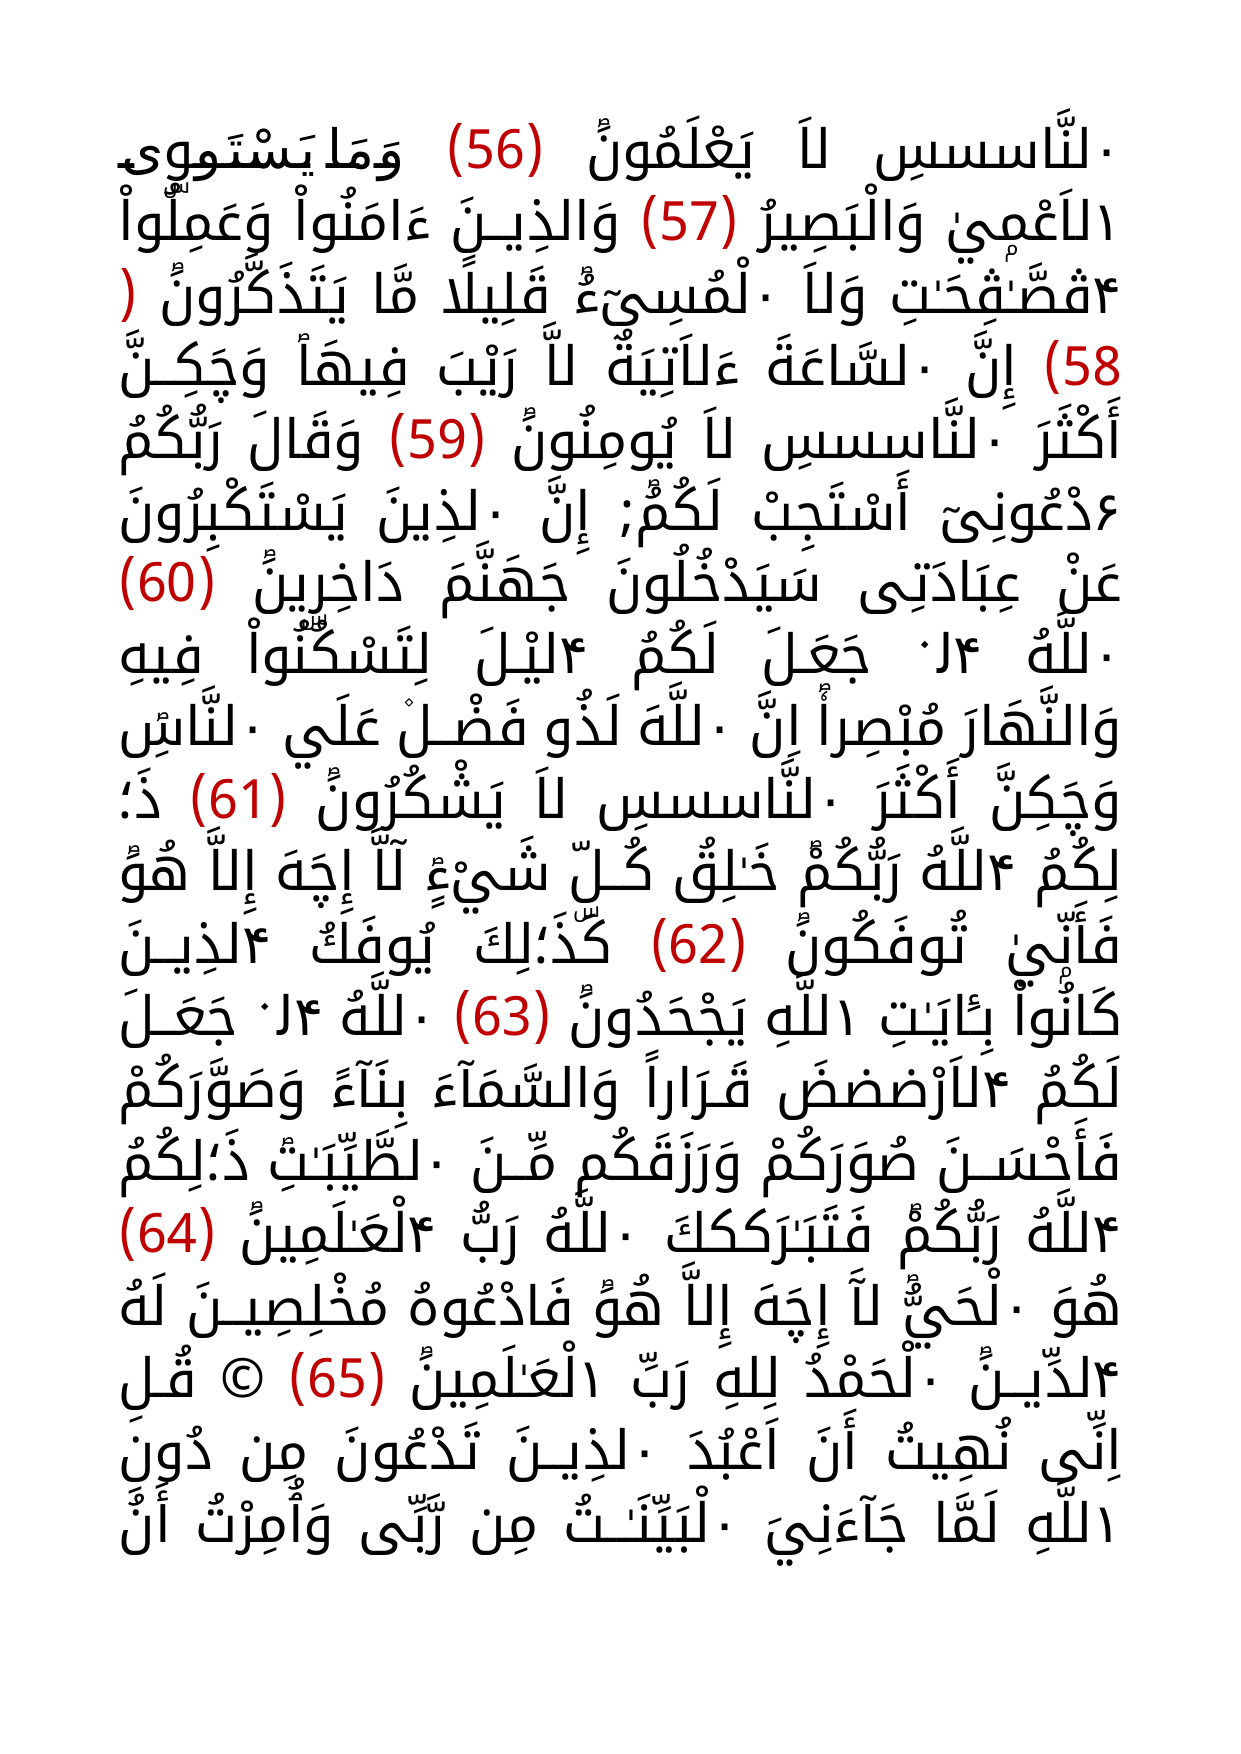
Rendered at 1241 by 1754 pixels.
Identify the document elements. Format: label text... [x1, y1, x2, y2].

text أَمَتَّنَا "ثْنَتَيْنِ وَأَحْيَيْتَنَا "ثْنَتَيْنِ فَاعْتَرَفْنَا بِذُنُوبِنَا فَهَلِ اِلَيٰ خُرُوجٍ مِّــن سَبِيلٍؐ (10) ذَ؛لِكُم بِأَنَّهُ; إِذَا دُعِــيَ ۰للَّهُ وَحْدَهُ„ كَفَرْتُمْ وَإِنْ يُّشْرَكككْ بِهِ” تُومِنُواْؐ فَالْحُكْمُ لِلهِ ۱لْعَلِـيِّ ۱لْكَبِيرۣؐ (11) هُوَ ۰ﻟ﮲ يُرۣيكُمُ; ءَايَـٰتِهِ” وَيُنَزّۣلُ لَكُم مِّــنَ ۰لسَّمَآءِ رۣزْقاًؐ وَمَا يَتَذَكَّرُ إِلاَّ مَنْ يُّنِيــبُؐ (12) فَادْعُواْ ۴للَّهَ مُخْلِصِينَ لَهُ ۴لدِّينَ وَلَوْ كَرۣهَ ۰لْكَـٰفِرُونَؐ (13) رَفِيعُ ۴لدَّرَجَـٰتِ ذُو ۴لْعَرْشِؐ يُلْقِى ۱لرُّوحَ مِنَ اَمْرۣهِ” عَلَيٰ مَنْ يَّشَآءُ مِنْ عِبَادِهِ” لِيُنذِرَ يَوْمَ ۰لتَّچَقِ” (14) يَوْمَ هُم بَـٰرۣزُونَؐ لاَ يَخْفۭــيٰ عَلَي ۰للَّهِ مِنْهُمْ شَيْءٌؐ لِّمَـنِ ۱لْمُلْــكُ ۴لْيَوْمَؐ لِلهِ ۱لْوَ؛حِدِ ۱لْقَهّۭارۣؐ (15) ۱لْيَوْمَ تُجْزۭيٰ كُلُّ نَفْـسٙ بِمَا كَسَبَتْؐ لاَ ظُلْمَ ۰لْيَوْمَؐ إِنَّ ۰للَّهَ سَرۣيعُ ۴لْحِسَابِؐ (16) وَأَنذِرْهُمْ يَوْمَ ۰لاَزۣفَةِ إِذِ ۱لْقُلُوبُ لَدَي ۰لْحَنَاجِرۣ كَـٰظِمِينَؐ (17) مَا لِلظَّـٰلِمِينَ مِنْ حَمِيمٍ وَلاَ شَفِيعٍ يُطَاعُؐ (18) يَعْلَمُ خَآئِنَةَ ۰لاَعْيُنِ وَمَا تُخْفِى ۱لصُّدُورُؐ (19) وَاللَّهُ يَقْضِى بِالْحَقﱢّؐ وَالذِيــنَ تَدْعُونَ مِن دُونِهِ” لاَ يَقْضُونَ بِشَىْءٖؐ اِنَّ ۰للَّهَ هُوَ ۰لسَّمِيعُ ۴لْبَصِيرُؐ (20) © أَوَلَمْ يَسِيرُواْ فِى ۱لاَرْضضضِ فَيَنظُرُواْ كَيْفَ كَانَ عَـٰقِبَةُ ۴لذِيــنَ كَانُواْ مِن قَبْلِهِمْؐ كَانُواْ هُمُ; أَشَدَّ مِنْهُمْ قُوَّةً وَءَاثَاراً فِى ۱لاَرْضِ فَأَخَذَهُمُ ۴للَّهُ بِذُنُوبِهِمْؐ وَمَا كَانَ لَهُم مِّــنَ ۰للَّهِ مِنْ وَّاقٍؐ (21) ذَ؛لِــكَ بِأَنَّهُمْ كَانَت تَّاتِيهِمْ رُسُلُهُم بِالْبَيِّنَـٰتِ فَكَفَرُواْ فَأَخَذَهُمُ ۴للَّهُؐ إِنَّهُ„ قَوۣيٌّ شَدِيدُ ۴لْعِقَابِؐ (22) وَلَقَدَ اَرْسَلْنَا مُوسۭـيٰ بِـَٔايَـٰتِنَا وَسُلْطَـٰنٍ مُّبِينٖ (23) اِلَيٰ فِرْعَوْنَ وَهَامَـٰنَ وَقَارُونَ فَقَالُواْ سَـٰحِرٌ كَذَّابٌؐ (24) فَلَمَّا جَآءَهُم بِالْحَقِّ مِنْ عِندِنَا قَالُواْ ۶قْتُلُوٓاْ أَبْنَآءَ ۰لذِيــنَ ءَامَنُواْ مَعَهُ„ وَاسْتَحْيُواْ نِسَآءَهُمْؐ وَمَا كَيْدُ ۴لْكۭـٰفِـرۣينَ إِلاَّ فِى ضَچَلٍؐ (25) وَقَالَ فِرْعَوْنُ ذَرُونِىٓ أَقْتُلْ مُوسۭيٰ وَلْيَدْعُ رَبَّهُ; إِنِّيَ أَخَافُ أَنْ يُّبَدِّلَ دِينَكُمْ وَأَنْ يُّظْهِرَ فِى ۱لاَرْضِ ۱لْفَسَادَؐ (26) وَقَالَ مُوسۭيٰٓ إِنِّى عُذْتُ بِرَبِّى وَرَبِّكُم مِّــن كُــلّۣ مُتَكَبِّرٍ لاَّ يُومِنُ بِيَوْمِ ۱لْحِسَابِؐ (27) وَقَالَ رَجُلٌ مُّومِنٌ مِّنَ —الِ فِرْعَوْنَ يَكْتُمُ إِيمَـٰنَهُ; أَتَقْتُلُونَ رَجُلٗا اَنْ يَّقُولَ رَبِّــيَ ۰للَّهُ وَقَدْ جَآءَكُم بِالْبَيِّنَـٰتِ مِن رَّبِّكُمْ وَإِنْ يَّــكُ كَـٰذِباً فَعَلَيْهِ كَذِبُهُ, وَإِنْ يَّــكُ صَادِقاً يُصِبْكُم بَعْضُ ۴ﻟ﮲ يَعِدُكُمُؐ; إِنَّ ۰للَّهَ لاَ يَهْدِى مَنْ هُوَ مُسْرۣفٌ كَذَّابٌؐ (28) يَـٰقَوْمِ لَكُمُ ۴لْمُلْــكُ ۴لْيَوْمَ ظَـٰهِرۣيــنَ فِى ۱لاَرْضِ فَمَنْ يَّنصُرُنَا مِنۢ بَأْسِ ۱للَّهِ إِن جَآءَنَاؐ قَالَ فِرْعَوْنُ مَآ ٱُرۣيكُمُ; إِلاَّ مَآ أَرۭيٰ وَمَآ أَهْدِيكُمُ; إِلاَّ سَبِيلَ ۰لرَّشَادِؐ (29) ® وَقَالَ ۰ﻟـذِىٓ ءَامَنَ يَـٰقَوْمِ إِنِّــيَ أَخَافُ عَلَيْكُم مِّثْلَ يَوْمِ ۱لاَحْزَابِ (30) مِثْلَ دَأْبِ قَوْمِ نُوحٍ وَعَادٍ وَثَمُودَ وَالذِينَ مِنۢ بَعْدِهِمْؐ وَمَا ۰للَّهُ يُرۣيدُ ظُلْماً لِّلْعِبَادِؐ (31) وَيَـٰقَوْمِ إِنِّيَ أَخَافُ عَلَيْكُمْ يَوْمَ ۰لتَّنَادِ” (32) يَوْمَ تُوَلُّونَ مُدْبِـرۣيــنَ مَا لَكُم مِّــنَ ۰للَّهِ مِــنْ عَـٰصِمٍؐ وَمَنْ يُّضْلِلِ ۱للَّهُ فَمَا لَهُ„ مِــنْ هَادٍؐ (33) وَلَقَدْ جَآءَكُمْ يُوسُفُ مِن قَبْلُ بِالْبَيِّنَـٰتِ فَمَا زۣلْتُمْ فِى شَــكٍّ مِّمَّا جَآءَكُم بِهِ” حَتَّيٰٓ إِذَا هَلَــكَ قُلْتُمْ لَنْ يَّبْعَثَ ۰للَّهُ مِنۢ بَعْدِهِ” رَسُولًؐا كَذَ؛لِكَ يُضِــلُّ ۴للَّهُ مَنْ هُوَ مُسْرۣفٌ مُّرْتَاب٘ؐ (34) ۱لذِينَ يُجَـٰدِلُونَ فِىٓ ءَايَـٰتِ ۱للَّهِ بِغَيْرۣ سُلْطَـٰن؉ اَتۭيٰهُمْؐ كَبُرَ مَقْتاٗ عِندَ ۰للَّهِ وَعِندَ ۰لذِينَ ءَامَنُواْؐ كَذَ؛لِــكَ يَطْبَعُ ۴للَّهُ عَلَــيٰ كُـلِّ قَلْبِ مُتَكَبِّرٍ جَبّۭارٍؐ (35) وَقَالَ فِرْعَوْنُ يَـٰهَامَـٰنُ èبْنِ لِى صَرْحاً لَّعَلِّيَ أَبْلُغُ ۴لاَسْبَـٰبَ (36) أَسْبَـٰبَ ۰لسَّمَـٰوَ؛تِ فَأَطَّلِعُ إِلَيٰٓ إِچَهِ مُوسۭيٰ وَإِنِّى لَأَظُنُّهُ„ كَـٰذِباًؐ وَكَذَ؛لِــكَ زُيِّنَ لِـفِرْعَوْنَ سُوٓءُ عَمَلِهِ” وَصَدَّ عَـنِ ۱لسَّبِيلِؐ وَمَا كَيْدُ فِرْعَوْنَ إِلاَّ فِى تَبَابٍؐ (37) وَقَالَ ۰ﻟـذِىٓ ءَامَنَ يَـٰقَوْمِ 'تَّبِعُونِ أَهْدِكُمْ سَبِيلَ ۰لرَّشَادِؐ (38) يَـٰقَوْمِ إِنَّمَا هَـٰذِهِ ۱لْحَيَوٰةُ ۴لدُّنْيۭا مَتَـٰعٌؐ وَإِنَّ ۰لاَخِرَةَ هِيَ دَارُ ۴لْقَرۭارۣؐ (39) مَــنْ عَمِــلَ سَـيِّيؕـةً فَلاَ يُجْزۭيٰٓ إِلاَّ مِثْلَهَاؐ وَمَــنْ عَمِــلَ صَـٰڤِحاً مِّــن ذَكَر۫ اَوُ ۷نثۭيٰ وَهُوَ مُومِنٌ فَٱُوْلَئِكَ يَدْخُلُونَ ۰لْجَنَّةَ يُرْزَقُونَ فِيهَا بِغَيْرۣ حِسَابٍؐ (40) ¤ وَيَـٰقَوْمِ مَا لِــيَ أَدْعُوكُمُ; إِلَــي ۰لنَّجَوٰةِ وَتَدْعُونَنِىٓ إِلَي ۰لنّۭارۣؐ (41) تَدْعُونَنِى لَأِكْفُرَ بِاللَّهِ وَٱُشْرۣكككَ بِهِ” مَا لَيْـسَ لِى بِهِ” عِلْمٌ وَأَنَآ أَدْعُوكُمُ; إِلَــي ۰لْعَزۣيزۣ ۱لْغَفّۭـٰرۣؐ (42) لاَ جَرَمَ أَنَّمَا تَدْعُونَنِىٓ إِلَيْهِ لَيْــسَ لَهُ„ دَعْوَةٌ فِى ۱لدُّنْيۭا وَلاَ فِى ۱لاَخِرَةِ وَأَنَّ مَرَدَّنَـآ إِلَــي ۰للَّهِ وَأَنَّ ۰لْمُسْرۣفِيــنَ هُمُ; أَصْحَـٰبُ ۴لنّۭارۣؐ (43) فَسَتَذْكُرُونَ مَآ أَقُولُ لَكُمْؐ وَٱُفَوّۣضضضُ أَمْرۣيَ إِلَــي ۰للَّهِؐ إِنَّ ۰للَّهَ بَصِيرٛ بِالْعِبَادِؐ (44) فَوَقۭيٰهُ ۴للَّهُ سَيِّـَٔاتِ مَا مَكَرُواْؐ وَحَاقَ بِـَٔالِ فِرْعَوْنَ سُوٓءُ ۴لْعَذَابِؐ (45) ۱لنَّارُ يُعْرَضُونَ عَلَيْهَا غُدُوّاً وَعَشِيّاًؐ وَيَوْمَ تَقُومُ ۴لسَّاعَةُ أَدْخِلُوٓاْ ءَالَ فِرْعَوْنَ أَشَدَّ ۰لْعَذَابِؐ (46) وَإِذْ يَتَحَآجُّونَ فِى ۱لنّۭارۣ فَيَقُولُ ۴لضُّعَفَـٰٓؤُاْ لِلذِينَ "سْتَكْبَرُوٓاْ إِنَّا كُنَّا لَكُمْ تَبَعاً فَهَلَ اَنتُم مُّغْنُونَ عَنَّا نَصِيباً مِّنَ ۰لنّۭارۣؐ (47) قَالَ ۰لذِيــنَ "سْتَكْبَرُوٓاْ إِنَّا كُلٌّ فِيهَآ إِنَّ ۰للَّهَ قَدْ حَكَمَ بَيْــنَ ۰لْعِبَادِؐ (48) وَقَالَ ۰لذِينَ فِى ۱لنّۭارۣ لِخَزَنَةِ جَهَنَّمَ ۸دْعُواْ رَبَّكُمْ يُخَفِّفْ عَنَّا يَوْماً مِّنَ ۰لْعَذَابِؐ (49) قَالُوٓاْ أَوَلَمْ تَكُ تَاتِيكُمْ رُسُلُكُم بِالْبَيِّنَـٰــتِ قَالُواْ بَلۭــيٰ قَالُواْ فَادْعُواْؐ وَمَا دُعَـٰٓؤُاْ ۴لْكۭـٰفِـرۣينَ إِلاَّ فِى ضَچَلٖؐ (50) اِنَّا لَنَنصُرُ رُسُلَنَا وَالذِيــنَ ءَامَنُواْ فِى ۱لْحَيَوٰةِ ۱لدُّنْيۭا وَيَوْمَ يَقُومُ ۴لاَشْهَـٰدُ (51) يَوْمَ لاَ يَنفَعُ ۴لظَّـٰلِمِينَ مَعْذِرَتُهُمْ وَلَهُمُ ۴للَّعْنَةُ وَلَهُمْ سُوٓءُ ۴لدّۭارۣؐ (52) ® وَلَقَدَ —اتَيْنَا مُوسَــي ۰لْهُدۭيٰ وَأَوْرَثْنَا بَنِىٓ إِسْرَآءِيلَ ۰لْكِتَـٰبَ هُديً وَذِكْرۭيٰ لُءِوْلِى ۱لاَلْبَـٰــبِؐ (53) فَاصْبِـرۣ اِنَّ وَعْدَ ۰للَّهِ حَقٌّؐ وَاسْتَغْفِرْ لِذَنۢبِــكَ وَسَبِّحْ بِحَمْدِ رَبِّــكَ بِالْعَشِيِّ وَالِابْكۭـٰـرۣؐ (54) إِنَّ ۰لذِيــنَ يُجَـٰدِلُونَ فِىٓ ءَايَـٰتِ ۱للَّهِ بِغَيْرۣ سُلْطَـٰن؉ اَتۭيٰهُمُ; إِن فِى صُدُورۣهِمُ; إِلاَّ كِبْرٌ مَّا هُم بِبَـٰلِغِيهِؐ فَاسْتَعِذْ بِاللَّهِؐ إِنَّهُ„ هُوَ ۰لسَّمِيعُ ۴لْبَصِيرُؐ (55) لَخَلْــقُ ۴لسَّمَـٰوَ؛تِ وَالاَرْضِ أَكْبَرُ مِــنْ خَلْـقِ ۱لنَّاسِؐ وَچَكِــنَّ أَكْثَرَ ۰لنَّاسسسِ لاَ يَعْلَمُونَؐ (56) وَمَا يَسْتَوۣى ۱لاَعْمۭيٰ وَالْبَصِيرُ (57) وَالذِيــنَ ءَامَنُواْ وَعَمِلُواْ ۴ڤصَّـٰڤِحَـٰتِ وَلاَ ۰لْمُسِىٓءُؐ قَلِيلًا مَّا يَتَذَكَّرُونَؐ (58) إِنَّ ۰لسَّاعَةَ ءَلاَتِيَةٌ لاَّ رَيْبَ فِيهَاؐ وَچَكِــنَّ أَكْثَرَ ۰لنَّاسسسِ لاَ يُومِنُونَؐ (59) وَقَالَ رَبُّكُمُ ۶دْعُونِىٓ أَسْتَجِبْ لَكُمُؐ; إِنَّ ۰لذِينَ يَسْتَكْبِرُونَ عَنْ عِبَادَتِى سَيَدْخُلُونَ جَهَنَّمَ دَاخِرۣينَؐ (60) ۰للَّهُ ۴ﻟ﮲ جَعَـلَ لَكُمُ ۴ليْـلَ لِتَسْكُنُواْ فِيهِ وَالنَّهَارَ مُبْصِراٗؐ اِنَّ ۰للَّهَ لَذُو فَضْــل۫ عَلَي ۰لنَّاسِؐ وَچَكِنَّ أَكْثَرَ ۰لنَّاسسسِ لاَ يَشْكُرُونَؐ (61) ذَ؛لِكُمُ ۴للَّهُ رَبُّكُمْؐ خَـٰلِقُ كُــلّۣ شَيْءٍؐ لٓاَّ إِچَهَ إِلاَّ هُوَؐ فَأَنّۭيٰ تُوفَكُونَؐ (62) كَذَ؛لِكَ يُوفَكُ ۴لذِيــنَ كَانُواْ بِـَٔايَـٰتِ ۱للَّهِ يَجْحَدُونَؐ (63) ۰للَّهُ ۴ﻟ﮲ جَعَــلَ لَكُمُ ۴لاَرْضضضَ قَـرَاراً وَالسَّمَآءَ بِنَآءً وَصَوَّرَكُمْ فَأَحْسَــنَ صُوَرَكُمْ وَرَزَقَكُم مِّــنَ ۰لطَّيِّبَـٰتِؐ ذَ؛لِكُمُ ۴للَّهُ رَبُّكُمْؐ فَتَبَـٰرَكككَ ۰للَّهُ رَبُّ ۴لْعَـٰلَمِينَؐ (64) هُوَ ۰لْحَيُّؐ لآَ إِچَهَ إِلاَّ هُوَؐ فَادْعُوهُ مُخْلِصِيــنَ لَهُ ۴لدِّيــنَؐ ۰لْحَمْدُ لِلهِ رَبِّ ۱لْعَـٰلَمِينَؐ (65) © قُـلِ اِنِّى نُهِيتُ أَنَ اَعْبُدَ ۰لذِيــنَ تَدْعُونَ مِن دُونِ ۱للَّهِ لَمَّا جَآءَنِيَ ۰لْبَيِّنَـٰــتُ مِن رَّبِّى وَٱُمِرْتُ أَنُ ۷سْلِمَ لِرَبِّ ۱لْعَـٰلَمِيــنَؐ (66) هُوَ ۰ﻟ﮲ خَلَقَكُم مِّن تُرَابٍ ثُمَّ مِــن نُّطْفَةٍ ثُمَّ مِــنْ عَلَقَةٍ ثُمَّ يُخْرۣجُكُمْ طِفْلًا ثُمَّ لِتَبْلُغُوٓاْ أَشُدَّكُمْ ثُمَّ لِتَكُونُواْ شُيُوخاًؐ وَمِنكُم مَّنْ يُّتَوَفّۭيٰ مِن قَبْلُ وَلِتَبْلُغُوٓاْ أَجَلًا مُّسَمّيً وَلَعَلَّكُمْ تَعْقِلُونَؐ (67) هُوَ ۰ﻟ﮲ يُحْىِ” وَيُمِيــتُؐ فَإِذَا قَضۭيٰٓ أَمْراً فَإِنَّمَا يَقُولُ لَهُ„ كُنؐ فَيَكُونُؐ (68) أَلَمْ تَرَ إِلَــي ۰لذِينَ يُجَـٰدِلُونَ فِىٓ ءَايَـٰتِ ۱للَّهِ أَنّۭيٰ يُصْرَفُونَؐ (69) ۰لذِينَ كَذَّبُواْ بِالْكِتَـٰــبِ وَبِمَآ أَرْسَلْنَا بِهِ” رُسُلَنَا فَسَوْفَ يَعْلَمُونَ (70) إِذِ ۱لاَغْچَلُ فِىٓ أَعْنَـٰقِهِمْ وَالسَّچَسِــلُؐ يُسْحَبُونَ (71) فِى ۱لْحَمِيمِ ثُمَّ فِى ۱لنّۭارۣ يُسْجَرُونَؐ (72) ثُمَّ قِيــلَ لَهُمُ; أَيْــنَ مَا كُنتُمْ تُشْرۣكُونَ مِن دُونِ ۱للَّهِؐ قَالُواْ ضَلُّواْ عَنَّا بَل لَّمْ نَكُــن نَّدْعُواْ مِن قَبْلُ شَيْـٔاًؐ كَذَ؛لِــكَ يُضِــلُّ ۴للَّهُ ۴لْكۭـٰفِـرۣينَؐ (73) ذَ؛لِكُم بِمَا كُنتُمْ تَفْرَحُونَ فِى ۱لاَرْضِ بِغَيْرۣ ۱لْحَقِّ وَبِمَا كُنتُمْ تَمْرَحُونَؐ (74) ۸دْخُلُوٓاْ أَبْوَ؛بَ جَهَنَّمَ خَـٰلِدِينَ فِيهَاؐ فَبِيــسَ مَثْوَي ۰لْمُتَكَبِّـرۣينَؐ (75) فَاصْبِـرۣ اِنَّ وَعْدَ ۰للَّهِ حَقٌّؐ فَإِمَّا نُرۣيَنَّكَ بَعْضَ ۰ﻟ﮲ نَعِدُهُمُ; أَوْ نَتَوَفَّيَنَّــكَ فَإِلَيْنَا يُرْجَعُونَؐ (76) وَلَقَدَ اَرْسَلْنَا رُسُلًا مِّــن قَبْلِــكَ مِنْهُم مَّــن قَصَصْنَا عَلَيْكَ وَمِنْهُم مَّن لَّمْ نَقْصُــصْ عَلَيْــكَؐ وَمَا كَانَ لِرَسُولٖ اَنْ يَّاتِيَ بِـَٔايَةٖ اِلاَّ بِإِذْنِ ۱للَّهِؐ فَإِذَا جَآءَ امْرُ ۴للَّهِ قُضِيَ بِالْحَقِّ وَخَسِرَ هُنَالِــكَ ۰لْمُبْطِلُونَؐ (77) ® ۰للَّهُ ۴ﻟ﮲ جَعَــلَ لَكُمُ ۴لاَنْعَـٰمَ لِتَرْكَبُواْ مِنْهَا وَمِنْهَا تَاكُلُونَؐ (78) وَلَكُمْ فِيهَا مَنَـٰفِعُؐ وَلِتَبْلُغُواْ عَلَيْهَا حَاجَةً فِى صُدُورۣكُمْؐ وَعَلَيْهَاوَعَلَـي ۰لْفُلْكِ تُحْمَلُونَؐ (79) وَيُرۣيكُمُ; ءَايَـٰتِهِؐ” فَأَيَّ ءَايَـٰتِ ۱للَّهِ تُنكِرُونَؐ (80) أَفَلَمْ يَسِيرُواْ فِى ۱لاَرْضِ فَيَنظُرُواْ كَيْفَ كَانَ عَـٰقِبَةُ ۴لذِينَ مِن قَبْلِهِمْؐ كَانُوٓاْ أَكْثَرَ مِنْهُمْ وَأَشَدَّ قُوَّةً وَءَاثَاراً فِى ۱لاَرْضِ فَمَآ أَغْنۭيٰ عَنْهُم مَّاكَانُواْ يَكْسِبُونَؐ (81) فَلَمَّاجَآءَتْهُمْ رُسُلُهُم بِالْبَيِّنَـٰــتِ فَرۣحُواْ بِمَا عِندَهُم مِّــنَ ۰لْعِلْمِؐ وَحَاقَ بِهِم مَّا كَانُواْ بِهِ” يَسْتَهْزۣءُونَؐ (82) فَلَمَّا رَأَوْاْ بَأْسَنَا قَالُوٓاْ ءَامَنَّا بِاللَّهِ وَحْدَهُ„ وَكَفَرْنَا بِمَا كُنَّا بِهِ” مُشْرۣكِينَؐ (83) فَلَمْ يَكُ يَنفَعُهُمُ; إِيمَـٰنُهُمْ لَمَّا رَأَوْاْ بَأْسَنَاؐ سُنَّتَ ۰للَّهِ ۱لتِى قَدْ خَلَتْ فِى عِبَادِهِؐ” وَخَسِرَ هُنَالِــكَ ۰لْكَـٰفِرُونَ (84) [118, 118, 1122, 1564]
